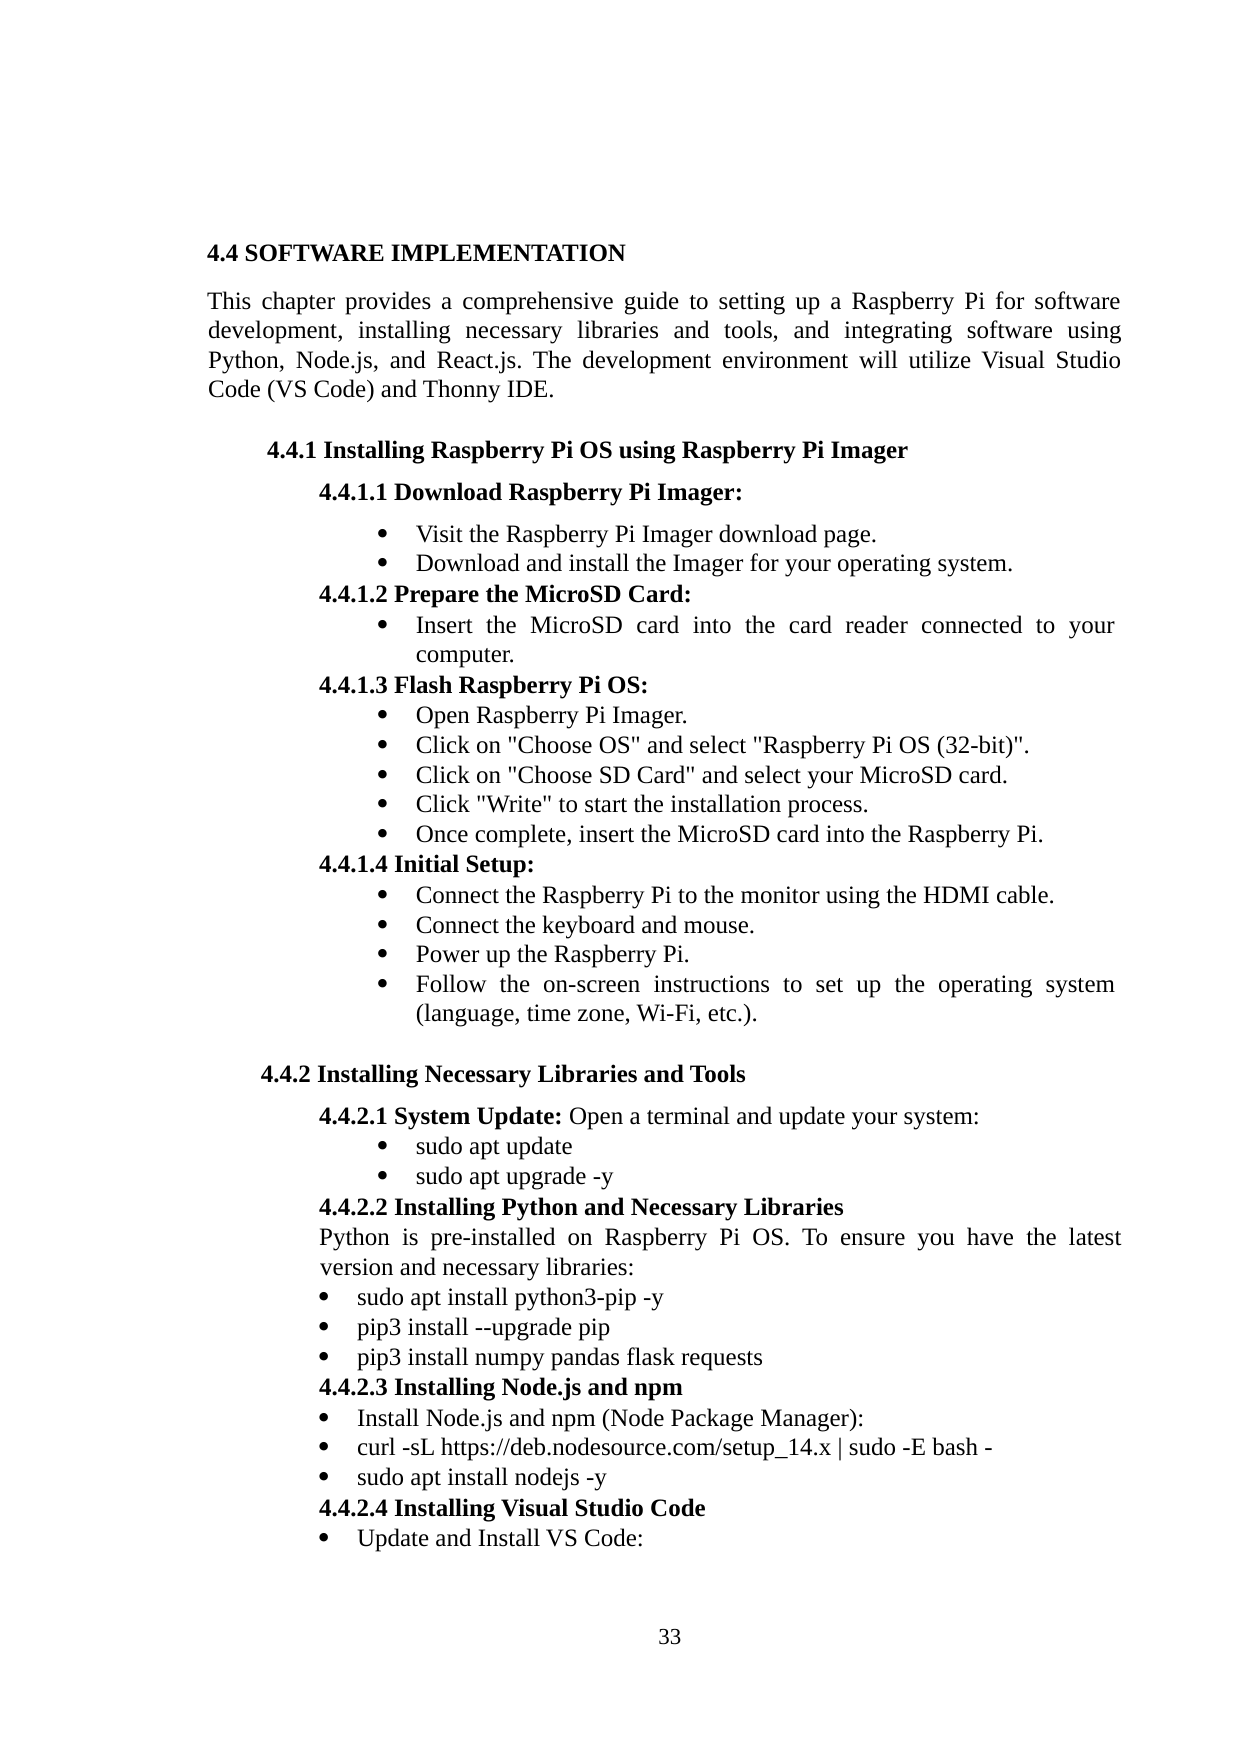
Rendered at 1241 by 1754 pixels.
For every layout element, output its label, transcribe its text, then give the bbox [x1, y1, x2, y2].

text 4.4.1.4 Initial Setup: [319, 849, 1122, 878]
list curl -sL https://deb.nodesource.com/setup_14.x | sudo -E bash - [319, 1432, 1115, 1461]
list sudo apt upgrade -y [378, 1161, 1122, 1190]
list Visit the Raspberry Pi Imager download page. [378, 519, 1122, 548]
text 4.4.2 Installing Necessary Libraries and Tools [261, 1059, 1122, 1087]
list Connect the Raspberry Pi to the monitor using the HDMI cable. [378, 880, 1115, 909]
text 4.4 SOFTWARE IMPLEMENTATION [207, 238, 1122, 267]
text 4.4.1.2 Prepare the MicroSD Card: [319, 579, 1115, 608]
text 4.4.1.3 Flash Raspberry Pi OS: [319, 670, 1115, 699]
list Download and install the Imager for your operating system. [378, 548, 1122, 577]
list Click "Write" to start the installation process. [378, 789, 1122, 818]
text 4.4.2.2 Installing Python and Necessary Libraries [319, 1192, 1115, 1220]
text 4.4.2.1 System Update: Open a terminal and update your system: [319, 1101, 1122, 1129]
list pip3 install --upgrade pip [319, 1312, 1115, 1341]
list Follow the on-screen instructions to set up the operating system (language, time zone, Wi-Fi, etc.). [378, 969, 1115, 1027]
list Open Raspberry Pi Imager. [378, 701, 1122, 729]
text Python is pre-installed on Raspberry Pi OS. To ensure you have the latest version and necessary libraries: [319, 1222, 1122, 1281]
text 4.4.2.3 Installing Node.js and npm [319, 1372, 1115, 1401]
list Update and Install VS Code: [319, 1523, 1115, 1552]
text 4.4.1 Installing Raspberry Pi OS using Raspberry Pi Imager [261, 435, 1122, 463]
list sudo apt update [378, 1131, 1122, 1160]
list Click on "Choose SD Card" and select your MicroSD card. [378, 760, 1122, 788]
list Once complete, insert the MicroSD card into the Raspberry Pi. [378, 819, 1122, 848]
list Click on "Choose OS" and select "Raspberry Pi OS (32-bit)". [378, 730, 1122, 759]
list Install Node.js and npm (Node Package Manager): [319, 1403, 1115, 1432]
list Power up the Raspberry Pi. [378, 939, 1115, 968]
text 4.4.1.1 Download Raspberry Pi Imager: [319, 477, 1122, 506]
list sudo apt install nodejs -y [319, 1462, 1115, 1491]
list Connect the keyboard and mouse. [378, 910, 1115, 938]
text This chapter provides a comprehensive guide to setting up a Raspberry Pi for software development, installing necessary libraries and tools, and integrating software using Python, Node.js, and React.js. The development environment will utilize Visual Studio Code (VS Code) and Thonny IDE. [207, 286, 1122, 403]
list sudo apt install python3-pip -y [319, 1282, 1115, 1311]
list Insert the MicroSD card into the card reader connected to your computer. [378, 610, 1115, 668]
list pip3 install numpy pandas flask requests [319, 1342, 1115, 1370]
text 4.4.2.4 Installing Visual Studio Code [319, 1493, 1115, 1521]
